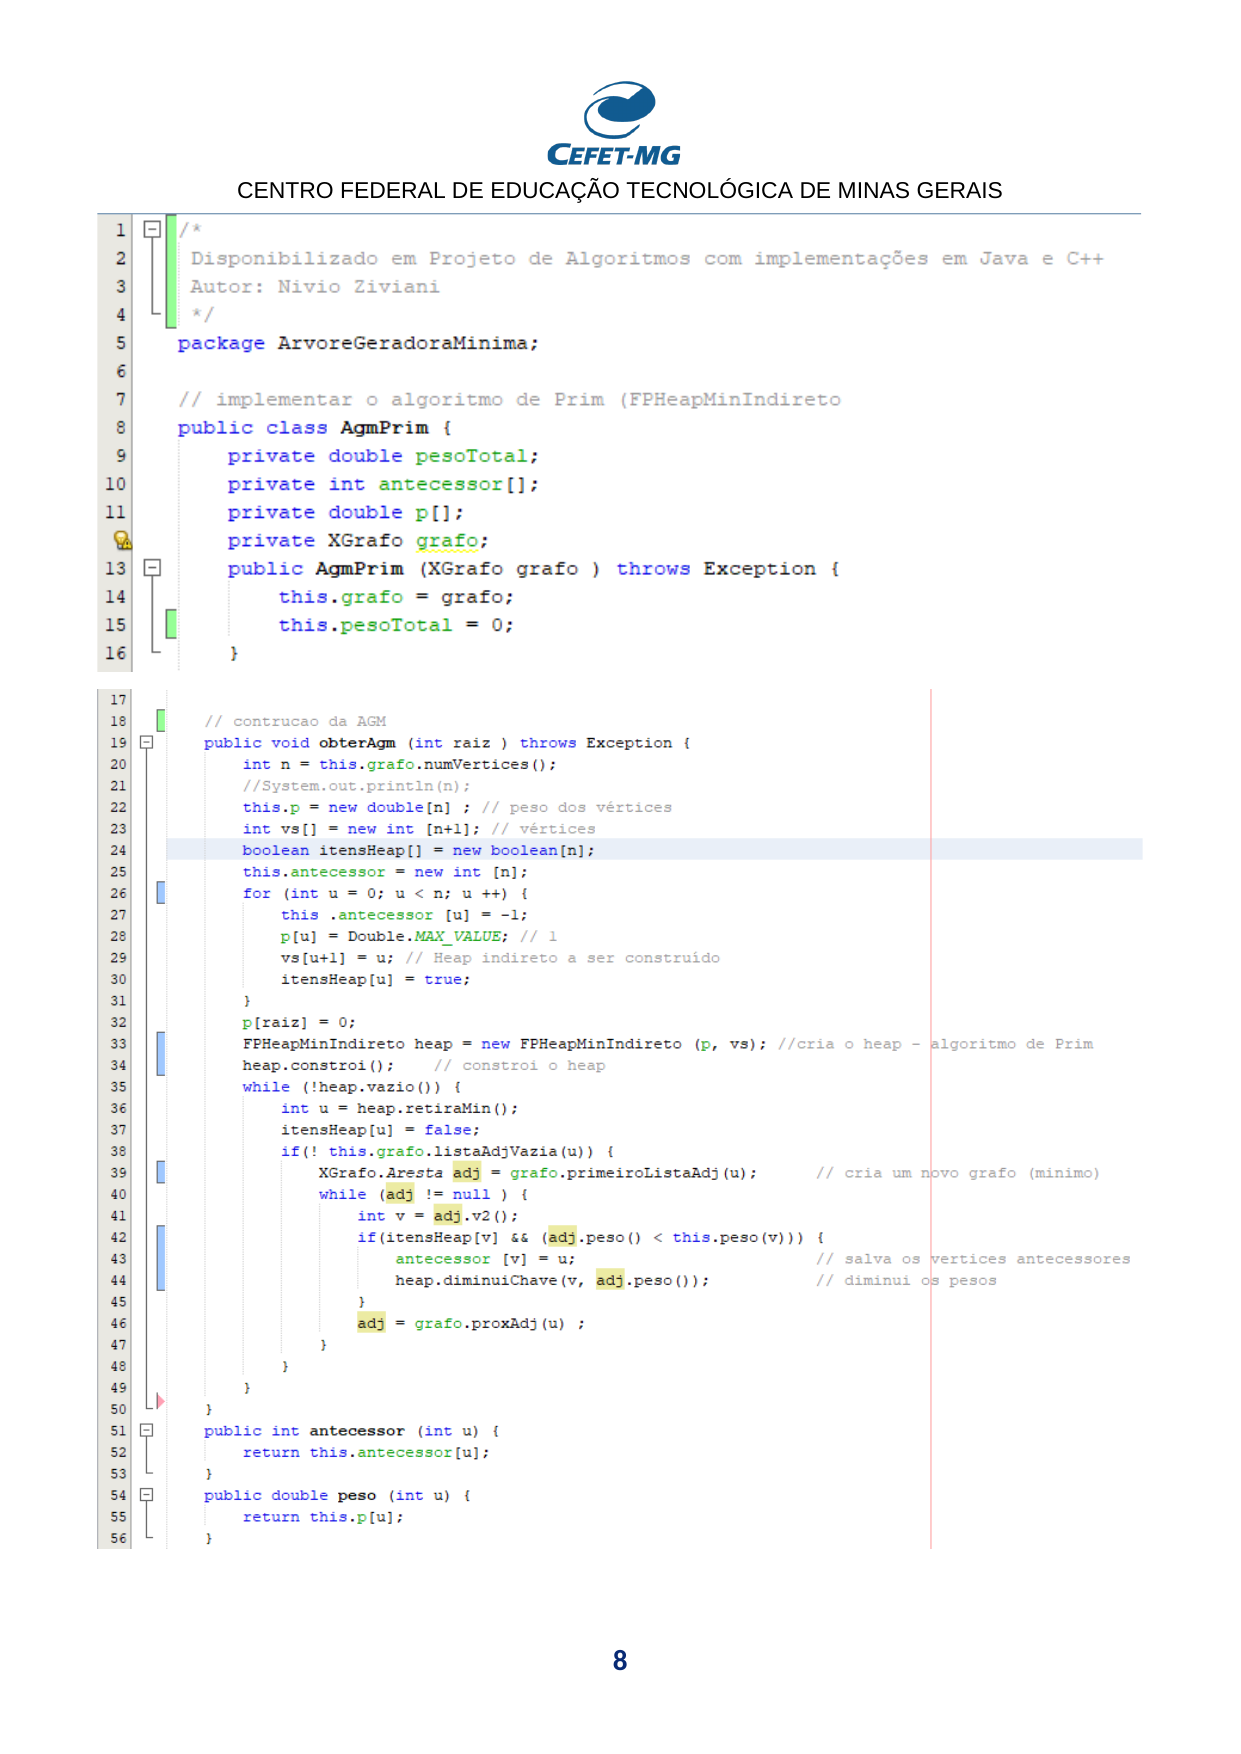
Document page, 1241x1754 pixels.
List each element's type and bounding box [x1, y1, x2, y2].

picture [547, 81, 681, 165]
picture [97, 689, 1143, 1549]
picture [97, 213, 1142, 672]
